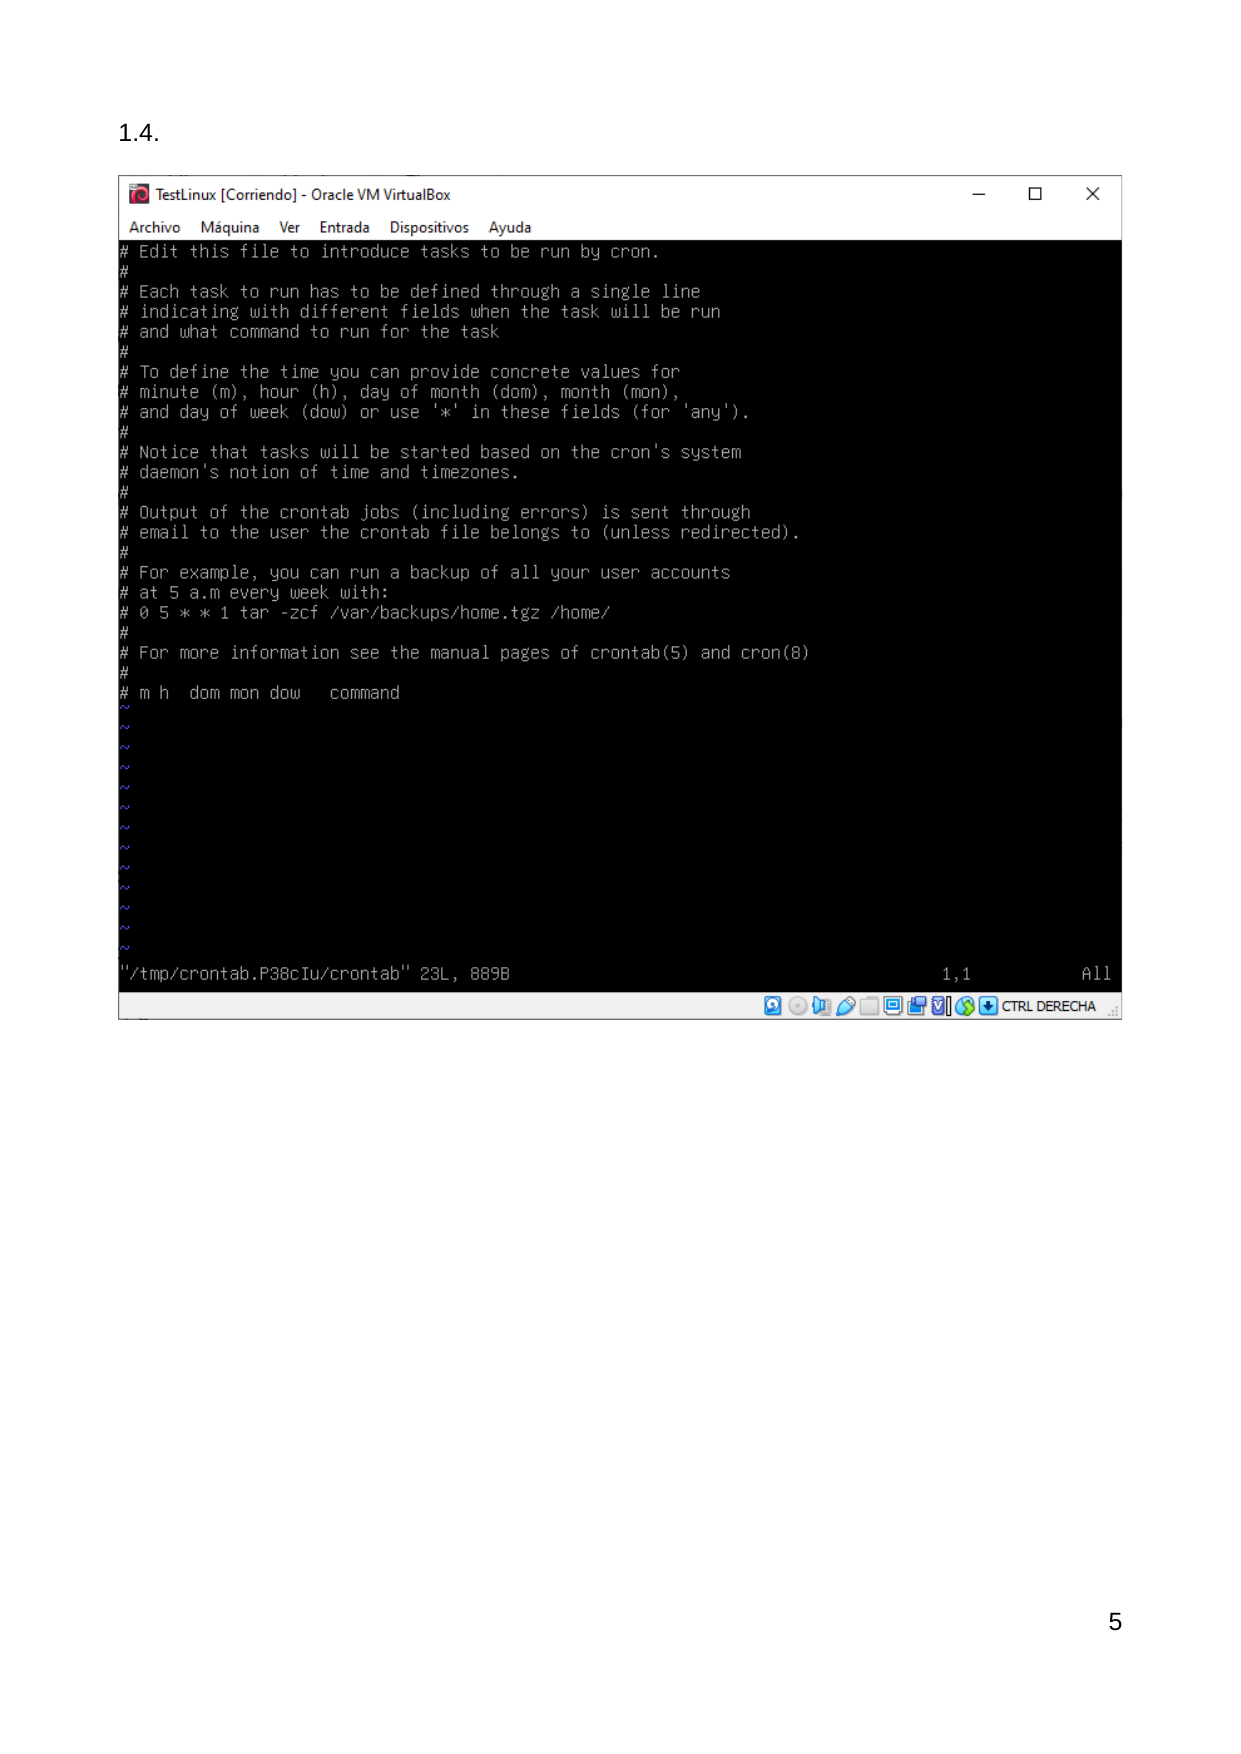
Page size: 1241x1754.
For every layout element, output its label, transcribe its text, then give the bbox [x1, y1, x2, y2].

text 1.4. [118, 118, 1122, 147]
picture [118, 175, 1123, 1020]
